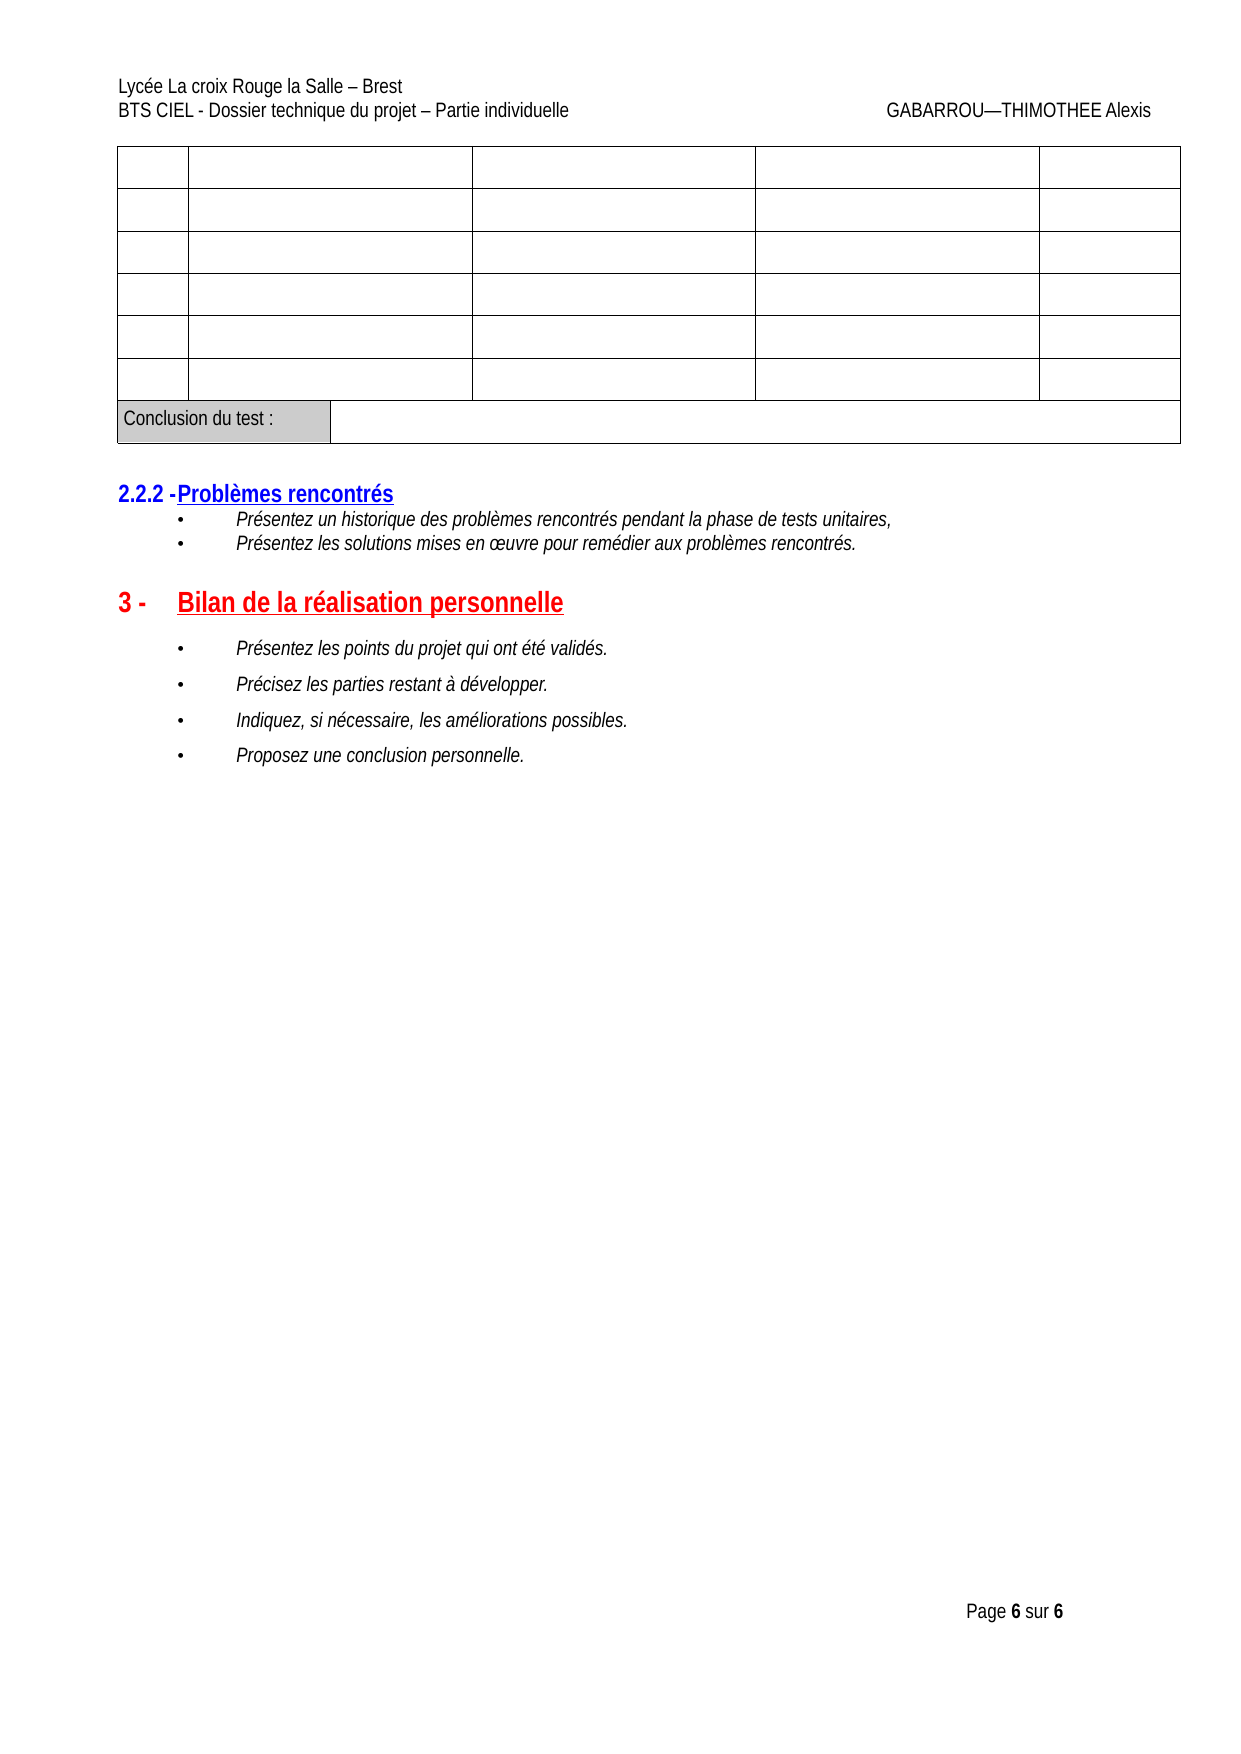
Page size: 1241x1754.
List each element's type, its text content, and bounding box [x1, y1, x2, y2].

table_cell [473, 147, 755, 188]
list Proposez une conclusion personnelle. [177, 743, 1181, 767]
list Présentez un historique des problèmes rencontrés pendant la phase de tests unitaires, [177, 507, 1181, 531]
table_cell [189, 232, 472, 273]
table_cell [473, 189, 755, 231]
table_cell [473, 359, 755, 400]
table_cell [118, 147, 188, 188]
table_cell [1040, 232, 1180, 273]
table_cell [756, 359, 1039, 400]
list Indiquez, si nécessaire, les améliorations possibles. [177, 708, 1181, 732]
table_cell [473, 316, 755, 358]
table_cell [756, 274, 1039, 315]
table_cell [118, 232, 188, 273]
table_cell [118, 189, 188, 231]
table_cell [1040, 147, 1180, 188]
table_cell Conclusion du test : [118, 401, 330, 442]
table_cell [1040, 359, 1180, 400]
table_cell [756, 189, 1039, 231]
table_cell [1040, 189, 1180, 231]
table_cell [189, 359, 472, 400]
table_cell [189, 189, 472, 231]
table_cell [118, 359, 188, 400]
table_cell [189, 274, 472, 315]
table_cell [118, 274, 188, 315]
table_cell [189, 316, 472, 358]
table_cell [756, 147, 1039, 188]
table_cell [118, 316, 188, 358]
subtitle Problèmes rencontrés [118, 479, 1181, 507]
list Présentez les points du projet qui ont été validés. [177, 636, 1181, 660]
table_cell [473, 274, 755, 315]
table_cell [189, 147, 472, 188]
table_cell [1040, 274, 1180, 315]
table_cell [331, 401, 1180, 442]
list Présentez les solutions mises en œuvre pour remédier aux problèmes rencontrés. [177, 531, 1181, 555]
list Précisez les parties restant à développer. [177, 672, 1181, 696]
table_cell [756, 316, 1039, 358]
subtitle Bilan de la réalisation personnelle [118, 585, 1181, 618]
table_cell [473, 232, 755, 273]
table_cell [756, 232, 1039, 273]
table_cell [1040, 316, 1180, 358]
